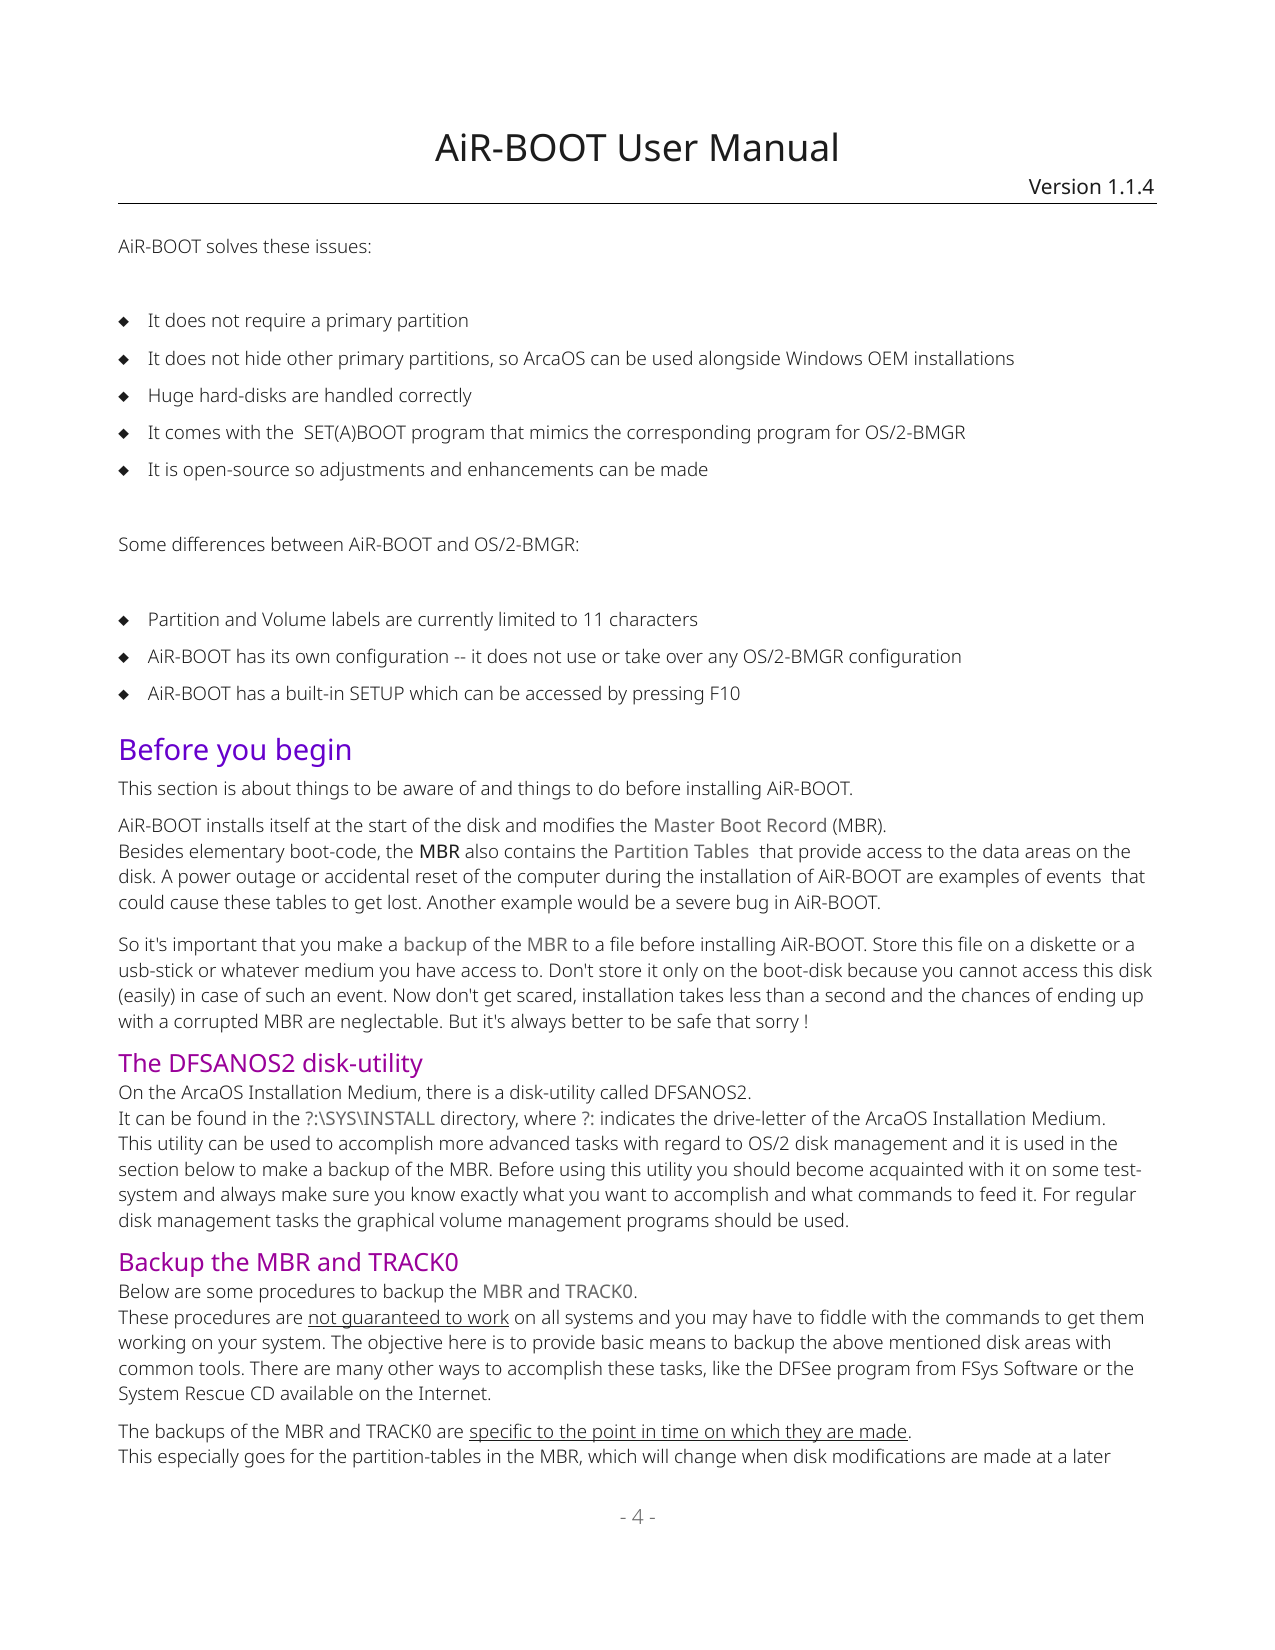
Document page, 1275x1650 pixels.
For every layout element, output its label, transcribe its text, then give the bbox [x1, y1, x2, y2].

list It does not hide other primary partitions, so ArcaOS can be used alongside Windows OEM installations [118, 345, 1157, 370]
list It does not require a primary partition [118, 308, 1157, 333]
text Below are some procedures to backup the MBR and TRACK0. These procedures are not guaranteed to work on all systems and you may have to fiddle with the commands to get them working on your system. The objective here is to provide basic means to backup the above mentioned disk areas with common tools. There are many other ways to accomplish these tasks, like the DFSee program from FSys Software or the System Rescue CD available on the Internet. [118, 1278, 1157, 1406]
list It comes with the SET(A)BOOT program that mimics the corresponding program for OS/2-BMGR [118, 419, 1157, 445]
text The backups of the MBR and TRACK0 are specific to the point in time on which they are made. This especially goes for the partition-tables in the MBR, which will change when disk modifications are made at a later [118, 1418, 1157, 1469]
subtitle The DFSANOS2 disk-utility [118, 1046, 1157, 1079]
subtitle Before you begin [118, 729, 1157, 769]
text On the ArcaOS Installation Medium, there is a disk-utility called DFSANOS2. It can be found in the ?:\SYS\INSTALL directory, where ?: indicates the drive-letter of the ArcaOS Installation Medium. This utility can be used to accomplish more advanced tasks with regard to OS/2 disk management and it is used in the section below to make a backup of the MBR. Before using this utility you should become acquainted with it on some test-system and always make sure you know exactly what you want to accomplish and what commands to feed it. For regular disk management tasks the graphical volume management programs should be used. [118, 1079, 1157, 1233]
subtitle Backup the MBR and TRACK0 [118, 1244, 1157, 1278]
text This section is about things to be aware of and things to do before installing AiR-BOOT. [118, 775, 1157, 801]
list Partition and Volume labels are currently limited to 11 characters [118, 606, 1157, 631]
list AiR-BOOT has a built-in SETUP which can be accessed by pressing F10 [118, 681, 1157, 706]
list It is open-source so adjustments and enhancements can be made [118, 457, 1157, 482]
list AiR-BOOT has its own configuration -- it does not use or take over any OS/2-BMGR configuration [118, 643, 1157, 669]
text AiR-BOOT solves these issues: [118, 233, 1157, 258]
list Huge hard-disks are handled correctly [118, 382, 1157, 408]
text Some differences between AiR-BOOT and OS/2-BMGR: [118, 531, 1157, 557]
text AiR-BOOT installs itself at the start of the disk and modifies the Master Boot Record (MBR). Besides elementary boot-code, the MBR also contains the Partition Tables that provide access to the data areas on the disk. A power outage or accidental reset of the computer during the installation of AiR-BOOT are examples of events that could cause these tables to get lost. Another example would be a severe bug in AiR-BOOT. So it's important that you make a backup of the MBR to a file before installing AiR-BOOT. Store this file on a diskette or a usb-stick or whatever medium you have access to. Don't store it only on the boot-disk because you cannot access this disk (easily) in case of such an event. Now don't get scared, installation takes less than a second and the chances of ending up with a corrupted MBR are neglectable. But it's always better to be safe that sorry ! [118, 812, 1157, 1034]
